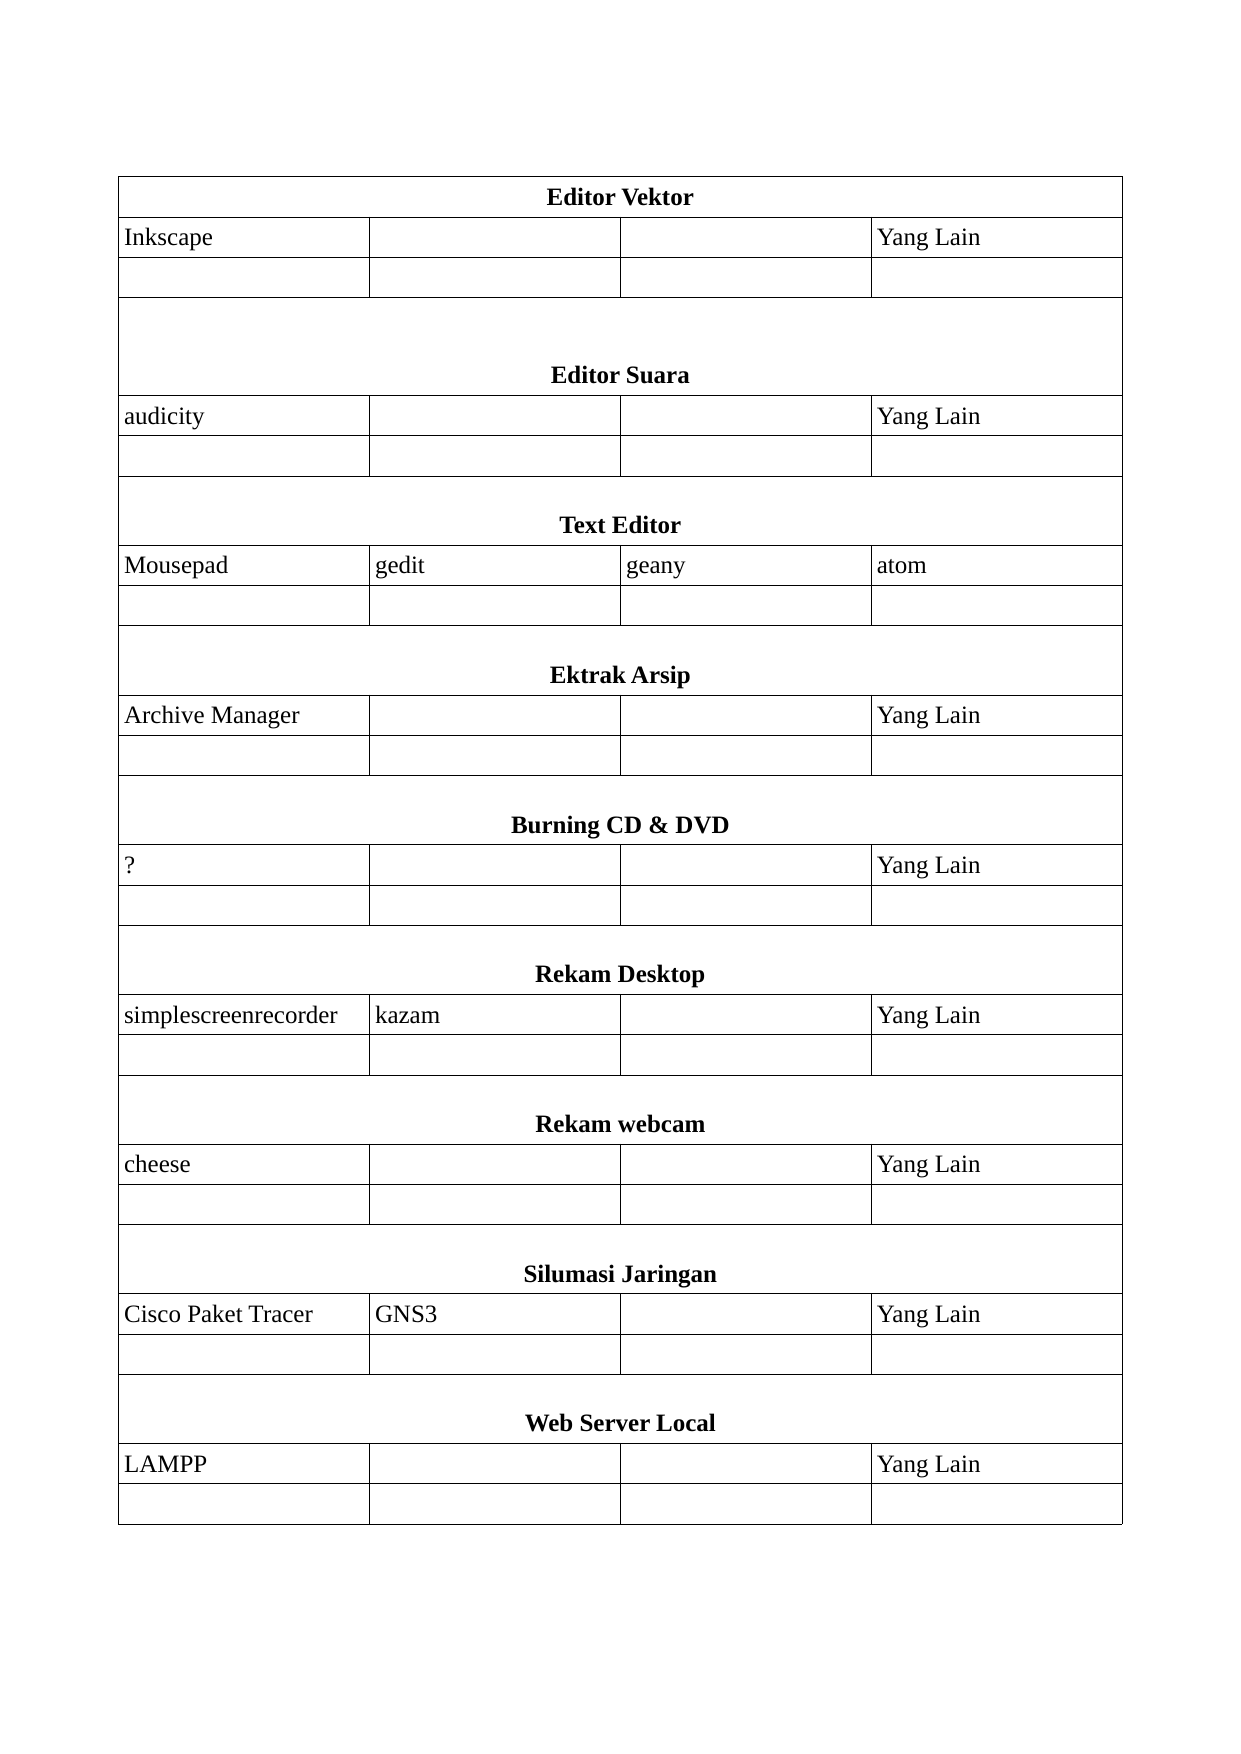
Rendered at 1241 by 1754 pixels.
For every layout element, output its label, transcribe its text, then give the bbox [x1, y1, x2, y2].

table_cell [370, 1484, 620, 1523]
table_cell [119, 1035, 369, 1074]
table_cell [119, 1484, 369, 1523]
table_cell [370, 218, 620, 257]
table_cell Editor Vektor [119, 177, 1122, 217]
table_cell kazam [370, 995, 620, 1034]
table_cell Inkscape [119, 218, 369, 257]
table_cell [119, 436, 369, 476]
table_cell Mousepad [119, 546, 369, 585]
table_cell Yang Lain [872, 1444, 1122, 1483]
table_cell [621, 1294, 871, 1333]
table_cell Yang Lain [872, 995, 1122, 1034]
table_cell [621, 218, 871, 257]
table_cell [621, 436, 871, 476]
table_cell [621, 258, 871, 297]
table_cell [621, 1185, 871, 1224]
table_cell [119, 1335, 369, 1374]
table_cell [621, 736, 871, 775]
table_cell Ektrak Arsip [119, 626, 1122, 694]
table_cell Yang Lain [872, 1145, 1122, 1184]
table_cell Rekam Desktop [119, 926, 1122, 994]
table_cell Web Server Local [119, 1375, 1122, 1443]
table_cell [370, 1185, 620, 1224]
table_cell [370, 436, 620, 476]
table_cell [119, 886, 369, 925]
table_cell [872, 1185, 1122, 1224]
table_cell cheese [119, 1145, 369, 1184]
table_cell Yang Lain [872, 696, 1122, 735]
table_cell [119, 736, 369, 775]
table_cell Editor Suara [119, 298, 1122, 395]
table_cell [872, 586, 1122, 625]
table_cell GNS3 [370, 1294, 620, 1333]
table_cell Text Editor [119, 477, 1122, 545]
table_cell [621, 586, 871, 625]
table_cell [370, 1444, 620, 1483]
table_cell [370, 258, 620, 297]
table_cell [370, 736, 620, 775]
table_cell [370, 845, 620, 884]
table_cell [370, 586, 620, 625]
table_cell audicity [119, 396, 369, 435]
table_cell [119, 586, 369, 625]
table_cell [370, 886, 620, 925]
table_cell geany [621, 546, 871, 585]
table_cell Burning CD & DVD [119, 776, 1122, 844]
table_cell [119, 258, 369, 297]
table_cell [370, 1035, 620, 1074]
table_cell atom [872, 546, 1122, 585]
table_cell Silumasi Jaringan [119, 1225, 1122, 1293]
table_cell [370, 1145, 620, 1184]
table_cell [872, 436, 1122, 476]
table_cell [370, 1335, 620, 1374]
table_cell [621, 396, 871, 435]
table_cell [872, 1335, 1122, 1374]
table_cell Cisco Paket Tracer [119, 1294, 369, 1333]
table_cell [872, 1035, 1122, 1074]
table_cell [621, 1484, 871, 1523]
table_cell [119, 1185, 369, 1224]
table_cell [621, 1335, 871, 1374]
table_cell [872, 1484, 1122, 1523]
table_cell [621, 696, 871, 735]
table_cell [621, 1035, 871, 1074]
table_cell [621, 1145, 871, 1184]
table_cell LAMPP [119, 1444, 369, 1483]
table_cell [370, 696, 620, 735]
table_cell [872, 736, 1122, 775]
table_cell Yang Lain [872, 845, 1122, 884]
table_cell Archive Manager [119, 696, 369, 735]
table_cell ? [119, 845, 369, 884]
table_cell Yang Lain [872, 218, 1122, 257]
table_cell [872, 258, 1122, 297]
table_cell Yang Lain [872, 396, 1122, 435]
table_cell [621, 886, 871, 925]
table_cell gedit [370, 546, 620, 585]
table_cell Yang Lain [872, 1294, 1122, 1333]
table_cell Rekam webcam [119, 1076, 1122, 1143]
table_cell [621, 845, 871, 884]
table_cell [621, 1444, 871, 1483]
table_cell [370, 396, 620, 435]
table_cell simplescreenrecorder [119, 995, 369, 1034]
table_cell [621, 995, 871, 1034]
table_cell [872, 886, 1122, 925]
